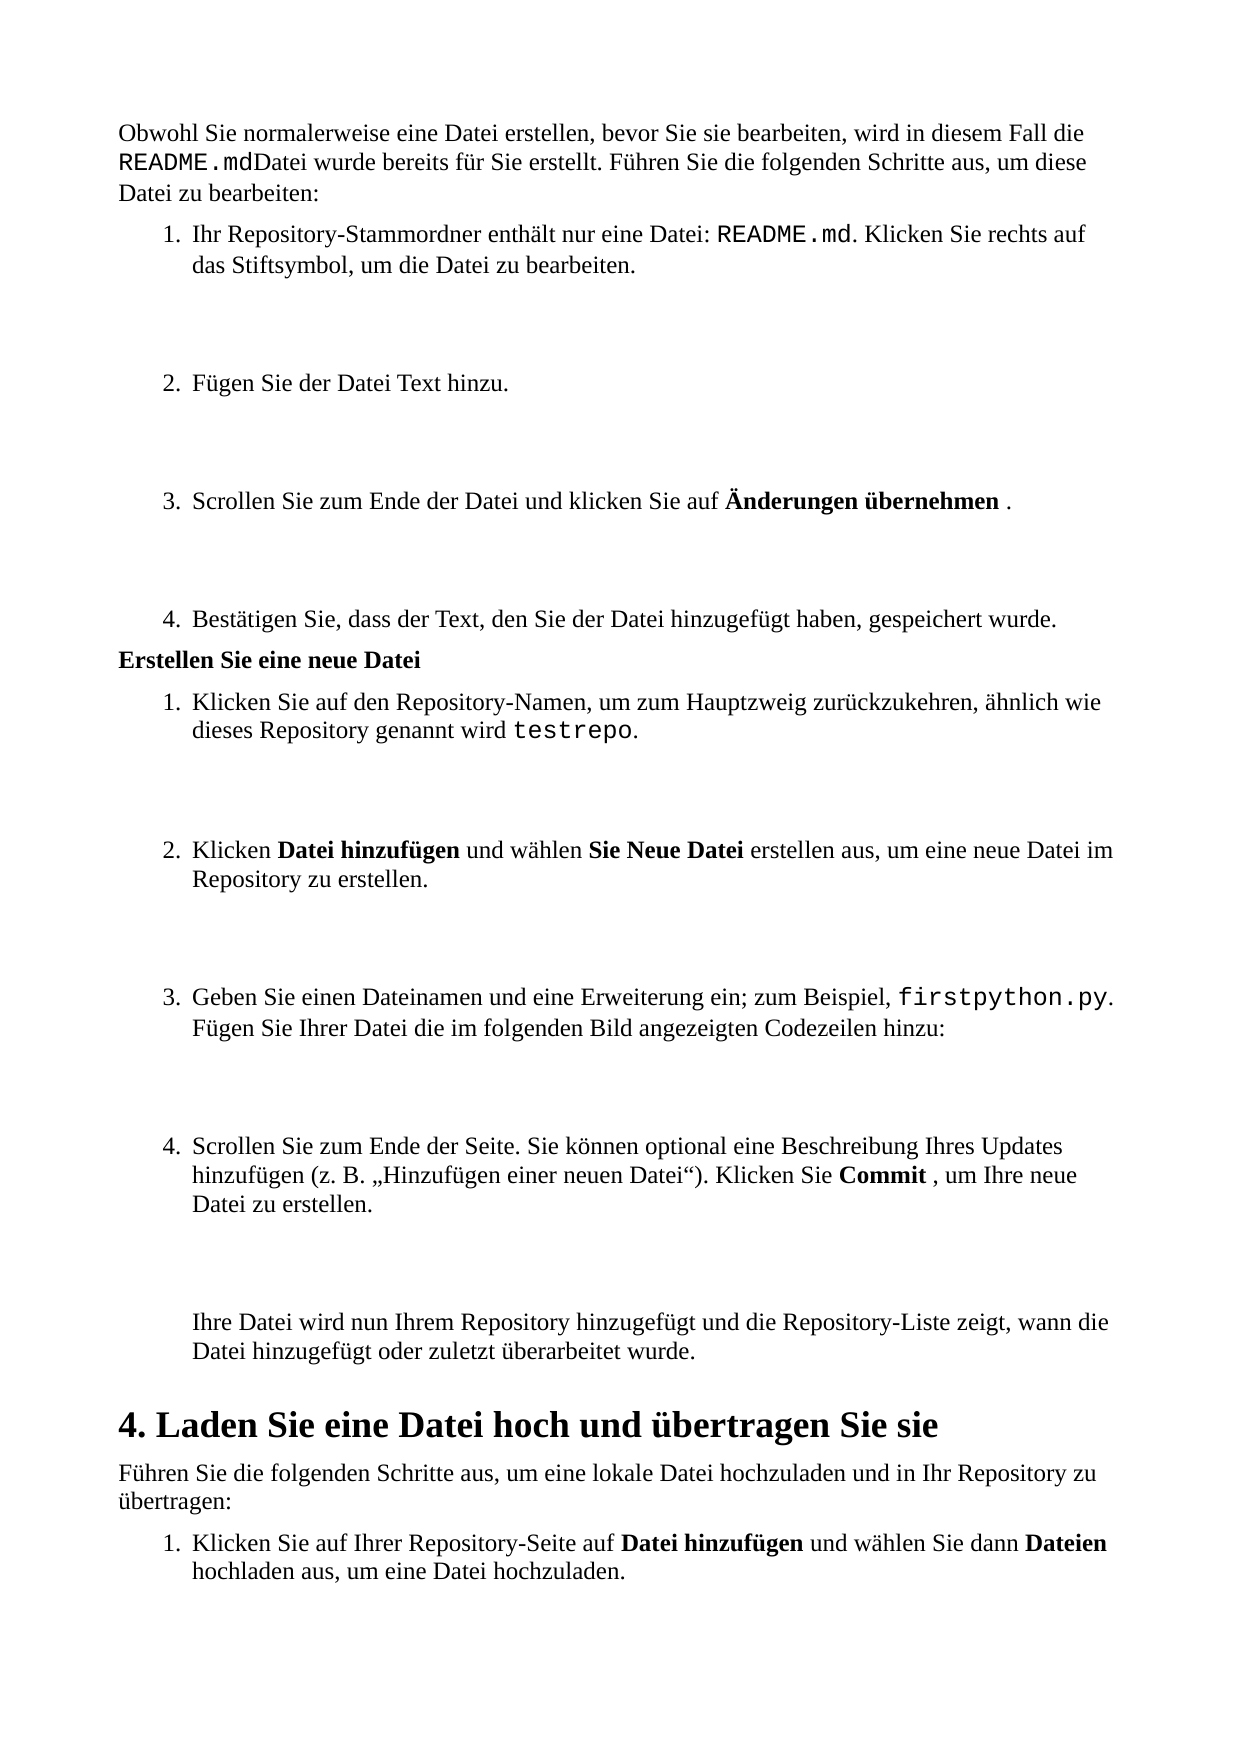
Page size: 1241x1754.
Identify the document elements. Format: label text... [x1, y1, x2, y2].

subtitle 4. Laden Sie eine Datei hoch und übertragen Sie sie [118, 1402, 1122, 1445]
list Scrollen Sie zum Ende der Seite. Sie können optional eine Beschreibung Ihres Updates hinzufügen (z. B. „Hinzufügen einer neuen Datei“). Klicken Sie Commit , um Ihre neue Datei zu erstellen. [162, 1131, 1122, 1218]
list Klicken Datei hinzufügen und wählen Sie Neue Datei erstellen aus, um eine neue Datei im Repository zu erstellen. [162, 836, 1122, 893]
text Führen Sie die folgenden Schritte aus, um eine lokale Datei hochzuladen und in Ihr Repository zu übertragen: [118, 1458, 1122, 1515]
list Klicken Sie auf den Repository-Namen, um zum Hauptzweig zurückzukehren, ähnlich wie dieses Repository genannt wird testrepo. [162, 687, 1122, 746]
list Bestätigen Sie, dass der Text, den Sie der Datei hinzugefügt haben, gespeichert wurde. [162, 604, 1122, 633]
text Erstellen Sie eine neue Datei [118, 645, 1122, 674]
list Ihre Datei wird nun Ihrem Repository hinzugefügt und die Repository-Liste zeigt, wann die Datei hinzugefügt oder zuletzt überarbeitet wurde. [162, 1307, 1122, 1364]
list Geben Sie einen Dateinamen und eine Erweiterung ein; zum Beispiel, firstpython.py. Fügen Sie Ihrer Datei die im folgenden Bild angezeigten Codezeilen hinzu: [162, 982, 1122, 1042]
list Scrollen Sie zum Ende der Datei und klicken Sie auf Änderungen übernehmen . [162, 486, 1122, 515]
list Klicken Sie auf Ihrer Repository-Seite auf Datei hinzufügen und wählen Sie dann Dateien hochladen aus, um eine Datei hochzuladen. [162, 1528, 1122, 1585]
list Ihr Repository-Stammordner enthält nur eine Datei: README.md. Klicken Sie rechts auf das Stiftsymbol, um die Datei zu bearbeiten. [162, 219, 1122, 278]
list Fügen Sie der Datei Text hinzu. [162, 368, 1122, 397]
text Obwohl Sie normalerweise eine Datei erstellen, bevor Sie sie bearbeiten, wird in diesem Fall die README.mdDatei wurde bereits für Sie erstellt. Führen Sie die folgenden Schritte aus, um diese Datei zu bearbeiten: [118, 118, 1122, 206]
